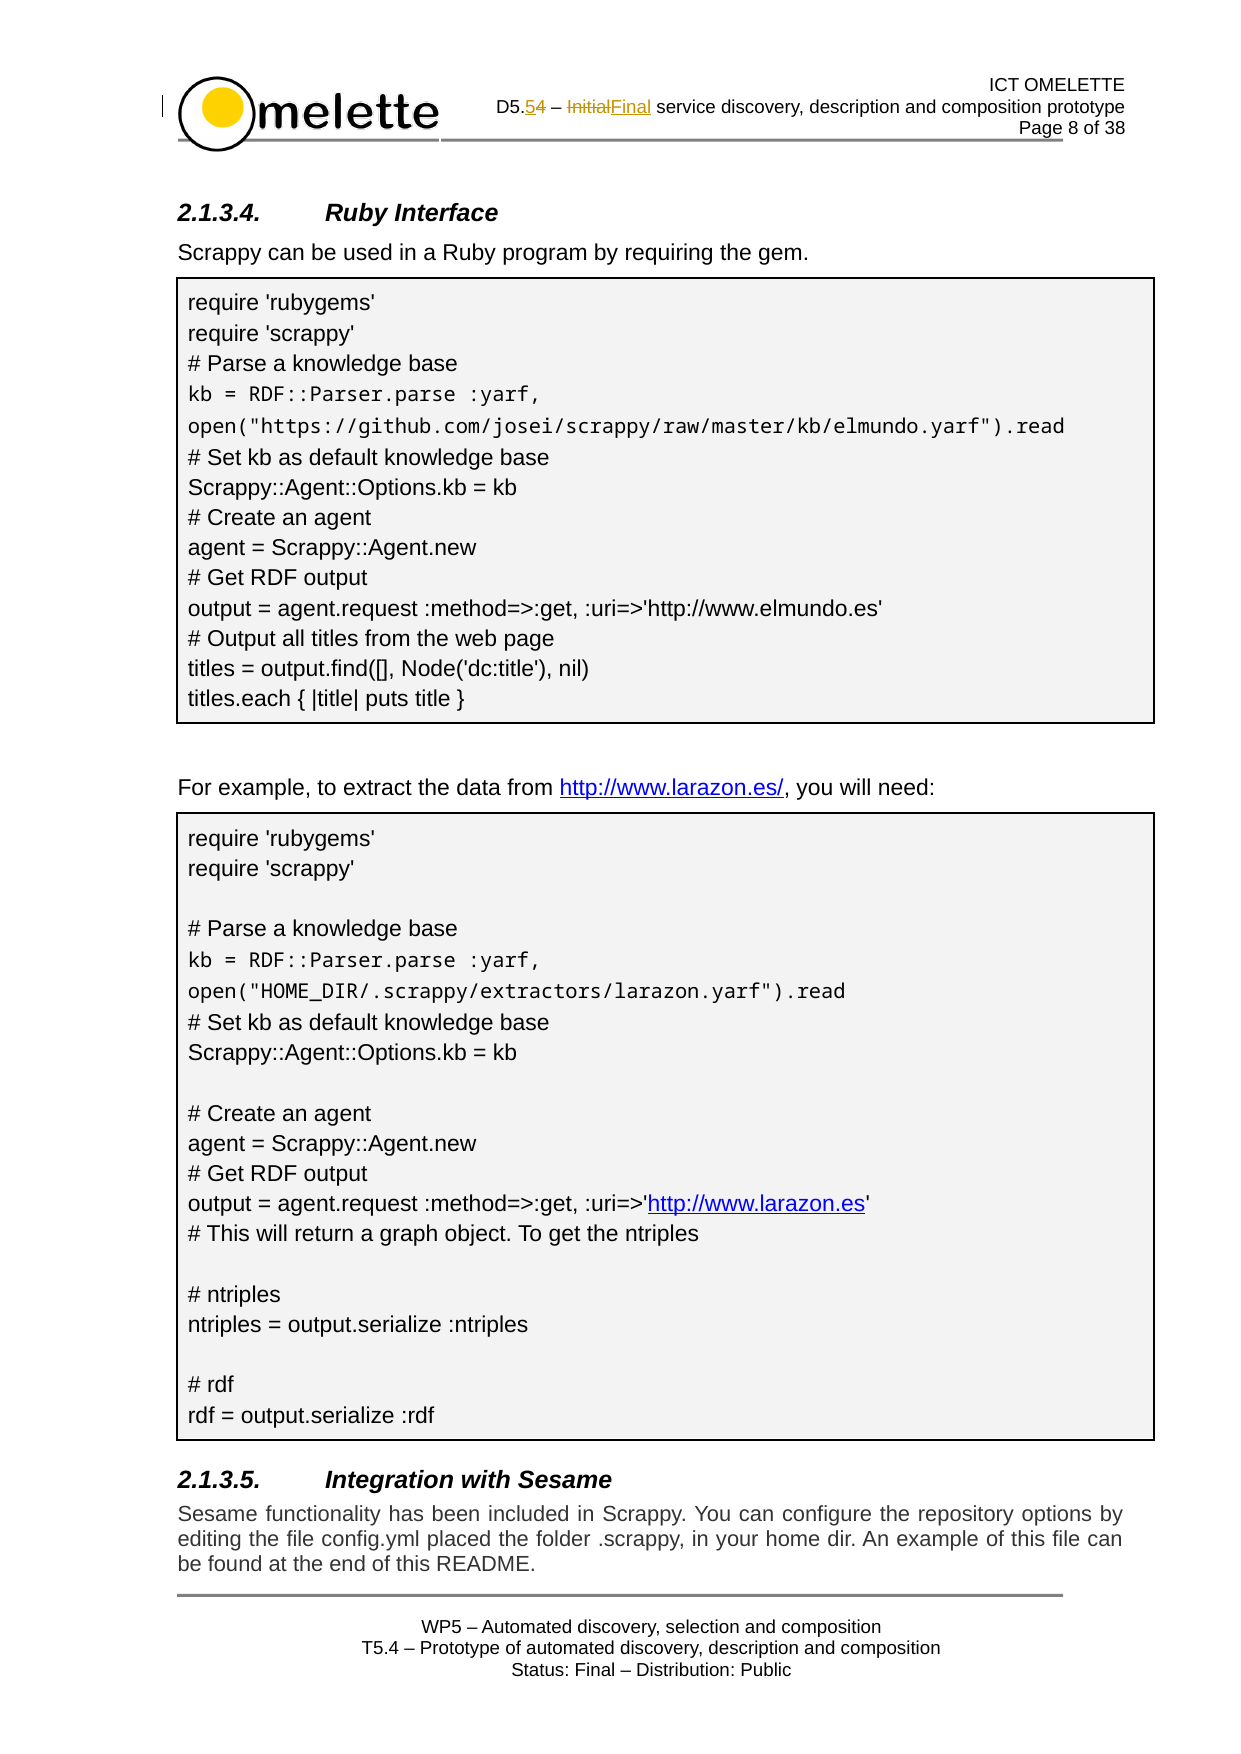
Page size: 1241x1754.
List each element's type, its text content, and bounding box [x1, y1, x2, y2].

text Sesame functionality has been included in Scrappy. You can configure the repository options by editing the file config.yml placed the folder .scrappy, in your home dir. An example of this file can be found at the end of this README. [177, 1501, 1125, 1576]
subtitle Ruby Interface [177, 198, 1125, 227]
table_header require 'rubygems' require 'scrappy' # Parse a knowledge base kb = RDF::Parser.parse :yarf, open("https://github.com/josei/scrappy/raw/master/kb/elmundo.yarf").read # Set kb as default knowledge base Scrappy::Agent::Options.kb = kb # Create an agent agent = Scrappy::Agent.new # Get RDF output output = agent.request :method=>:get, :uri=>'http://www.elmundo.es' # Output all titles from the web page titles = output.find([], Node('dc:title'), nil) titles.each { |title| puts title } [178, 279, 1153, 722]
text For example, to extract the data from http://www.larazon.es/, you will need: [177, 774, 1125, 800]
picture [178, 76, 439, 152]
subtitle Integration with Sesame [177, 1466, 1125, 1494]
text Scrappy can be used in a Ruby program by requiring the gem. [177, 239, 1125, 265]
table_header require 'rubygems' require 'scrappy' # Parse a knowledge base kb = RDF::Parser.parse :yarf, open("HOME_DIR/.scrappy/extractors/larazon.yarf").read # Set kb as default knowledge base Scrappy::Agent::Options.kb = kb # Create an agent agent = Scrappy::Agent.new # Get RDF output output = agent.request :method=>:get, :uri=>'http://www.larazon.es' # This will return a graph object. To get the ntriples # ntriples ntriples = output.serialize :ntriples # rdf rdf = output.serialize :rdf [178, 814, 1153, 1438]
